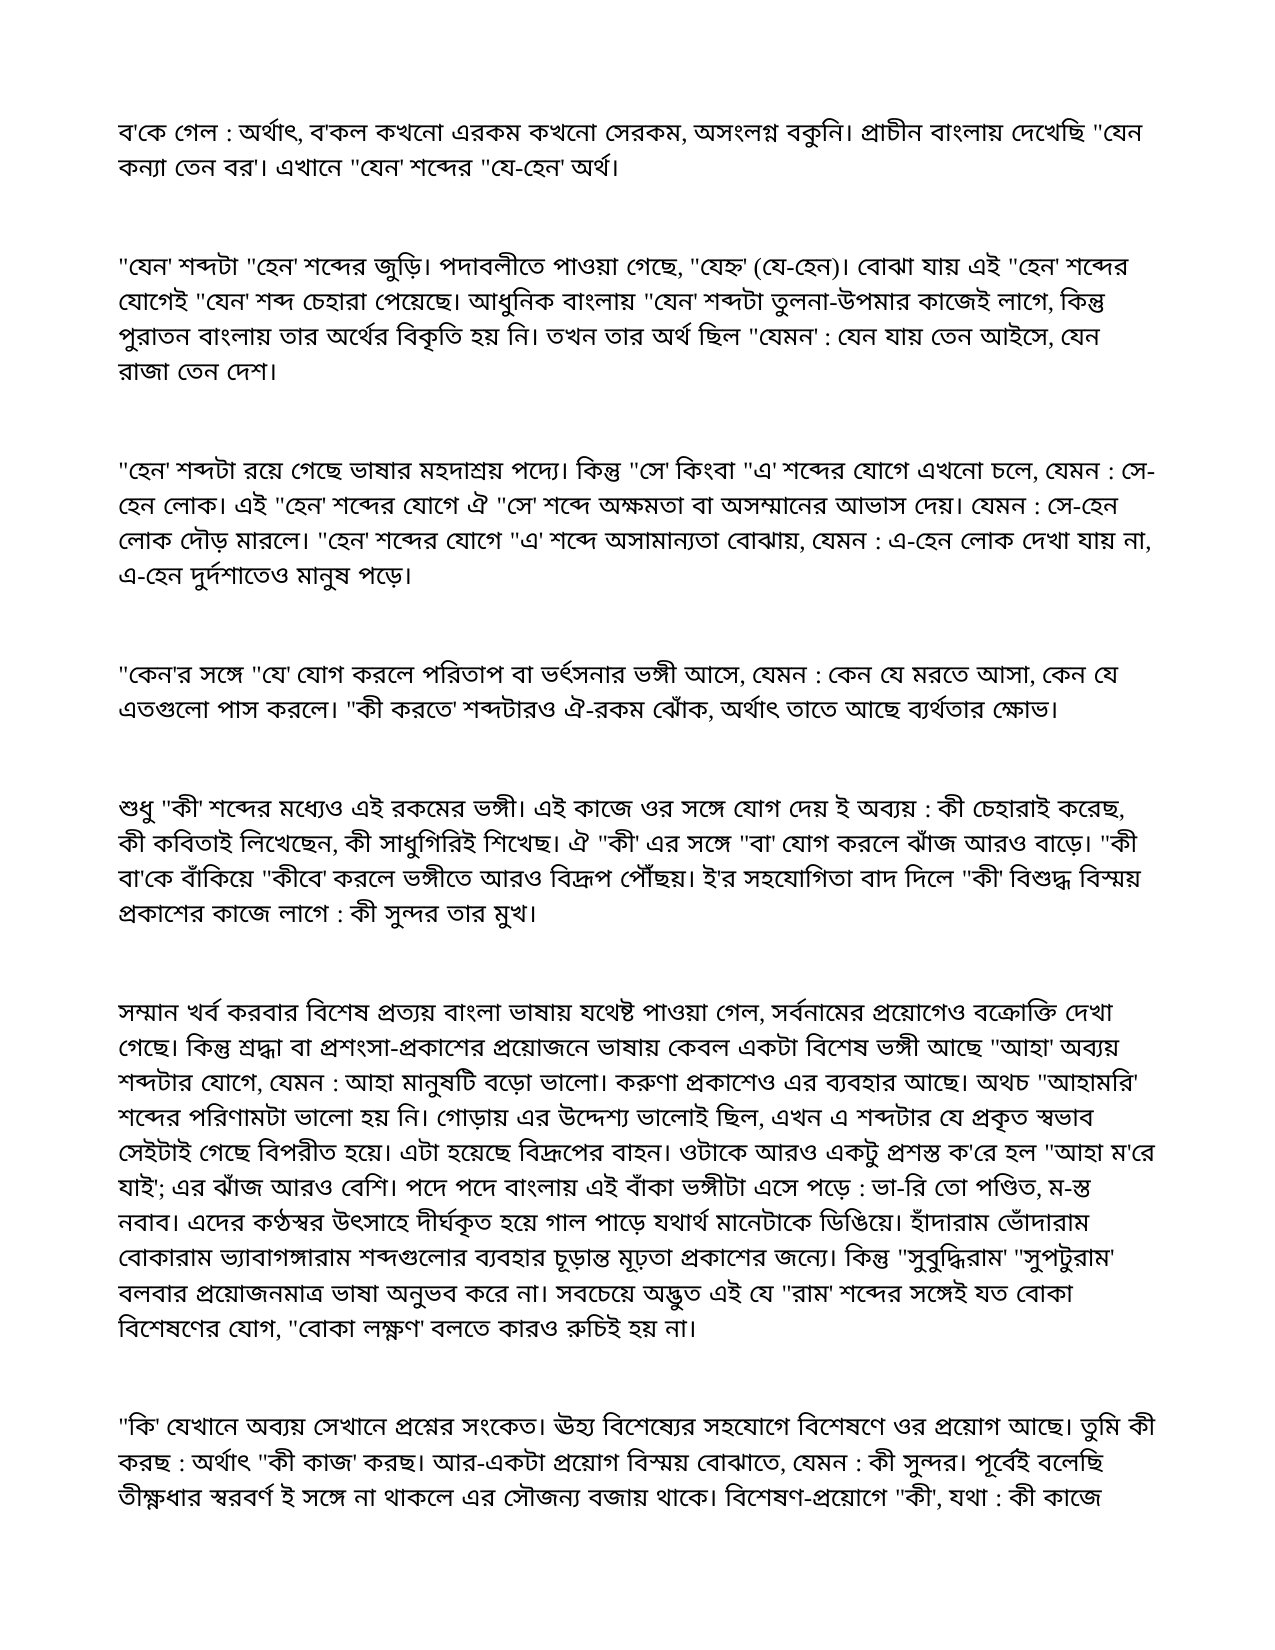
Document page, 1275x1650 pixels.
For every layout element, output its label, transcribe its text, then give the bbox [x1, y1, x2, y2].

text সম্মান খর্ব করবার বিশেষ প্রত্যয় বাংলা ভাষায় যথেষ্ট পাওয়া গেল, সর্বনামের প্রয়োগেও বক্রোক্তি দেখা গেছে। কিন্তু শ্রদ্ধা বা প্রশংসা-প্রকাশের প্রয়োজনে ভাষায় কেবল একটা বিশেষ ভঙ্গী আছে "আহা' অব্যয় শব্দটার যোগে, যেমন : আহা মানুষটি বড়ো ভালো। করুণা প্রকাশেও এর ব্যবহার আছে। অথচ "আহামরি' শব্দের পরিণামটা ভালো হয় নি। গোড়ায় এর উদ্দেশ্য ভালোই ছিল, এখন এ শব্দটার যে প্রকৃত স্বভাব সেইটাই গেছে বিপরীত হয়ে। এটা হয়েছে বিদ্রূপের বাহন। ওটাকে আরও একটু প্রশস্ত ক'রে হল "আহা ম'রে যাই'; এর ঝাঁজ আরও বেশি। পদে পদে বাংলায় এই বাঁকা ভঙ্গীটা এসে পড়ে : ভা-রি তো পণ্ডিত, ম-স্ত নবাব। এদের কণ্ঠস্বর উৎসাহে দীর্ঘকৃত হয়ে গাল পাড়ে যথার্থ মানেটাকে ডিঙিয়ে। হাঁদারাম ভোঁদারাম বোকারাম ভ্যাবাগঙ্গারাম শব্দগুলোর ব্যবহার চূড়ান্ত মূঢ়তা প্রকাশের জন্যে। কিন্তু "সুবুদ্ধিরাম' "সুপটুরাম' বলবার প্রয়োজনমাত্র ভাষা অনুভব করে না। সবচেয়ে অদ্ভুত এই যে "রাম' শব্দের সঙ্গেই যত বোকা বিশেষণের যোগ, "বোকা লক্ষ্ণণ' বলতে কারও রুচিই হয় না। [118, 998, 1157, 1343]
text "যেন' শব্দটা "হেন' শব্দের জুড়ি। পদাবলীতে পাওয়া গেছে, "যেহ্ন' (যে-হেন)। বোঝা যায় এই "হেন' শব্দের যোগেই "যেন' শব্দ চেহারা পেয়েছে। আধুনিক বাংলায় "যেন' শব্দটা তুলনা-উপমার কাজেই লাগে, কিন্তু পুরাতন বাংলায় তার অর্থের বিকৃতি হয় নি। তখন তার অর্থ ছিল "যেমন' : যেন যায় তেন আইসে, যেন রাজা তেন দেশ। [118, 252, 1157, 386]
text "হেন' শব্দটা রয়ে গেছে ভাষার মহদাশ্রয় পদ্যে। কিন্তু "সে' কিংবা "এ' শব্দের যোগে এখনো চলে, যেমন : সে-হেন লোক। এই "হেন' শব্দের যোগে ঐ "সে' শব্দে অক্ষমতা বা অসম্মানের আভাস দেয়। যেমন : সে-হেন লোক দৌড় মারলে। "হেন' শব্দের যোগে "এ' শব্দে অসামান্যতা বোঝায়, যেমন : এ-হেন লোক দেখা যায় না, এ-হেন দুর্দশাতেও মানুষ পড়ে। [118, 456, 1157, 591]
text "কি' যেখানে অব্যয় সেখানে প্রশ্নের সংকেত। ঊহ্য বিশেষ্যের সহযোগে বিশেষণে ওর প্রয়োগ আছে। তুমি কী করছ : অর্থাৎ "কী কাজ' করছ। আর-একটা প্রয়োগ বিস্ময় বোঝাতে, যেমন : কী সুন্দর। পূর্বেই বলেছি তীক্ষ্ণধার স্বরবর্ণ ই সঙ্গে না থাকলে এর সৌজন্য বজায় থাকে। বিশেষণ-প্রয়োগে "কী', যথা : কী কাজে [118, 1412, 1157, 1512]
text শুধু "কী' শব্দের মধ্যেও এই রকমের ভঙ্গী। এই কাজে ওর সঙ্গে যোগ দেয় ই অব্যয় : কী চেহারাই করেছ, কী কবিতাই লিখেছেন, কী সাধুগিরিই শিখেছ। ঐ "কী' এর সঙ্গে "বা' যোগ করলে ঝাঁজ আরও বাড়ে। "কী বা'কে বাঁকিয়ে "কীবে' করলে ভঙ্গীতে আরও বিদ্রূপ পৌঁছয়। ই'র সহযোগিতা বাদ দিলে "কী' বিশুদ্ধ বিস্ময় প্রকাশের কাজে লাগে : কী সুন্দর তার মুখ। [118, 794, 1157, 928]
text ব'কে গেল : অর্থাৎ, ব'কল কখনো এরকম কখনো সেরকম, অসংলগ্ন বকুনি। প্রাচীন বাংলায় দেখেছি "যেন কন্যা তেন বর'। এখানে "যেন' শব্দের "যে-হেন' অর্থ। [118, 118, 1157, 182]
text "কেন'র সঙ্গে "যে' যোগ করলে পরিতাপ বা ভর্ৎসনার ভঙ্গী আসে, যেমন : কেন যে মরতে আসা, কেন যে এতগুলো পাস করলে। "কী করতে' শব্দটারও ঐ-রকম ঝোঁক, অর্থাৎ তাতে আছে ব্যর্থতার ক্ষোভ। [118, 660, 1157, 724]
